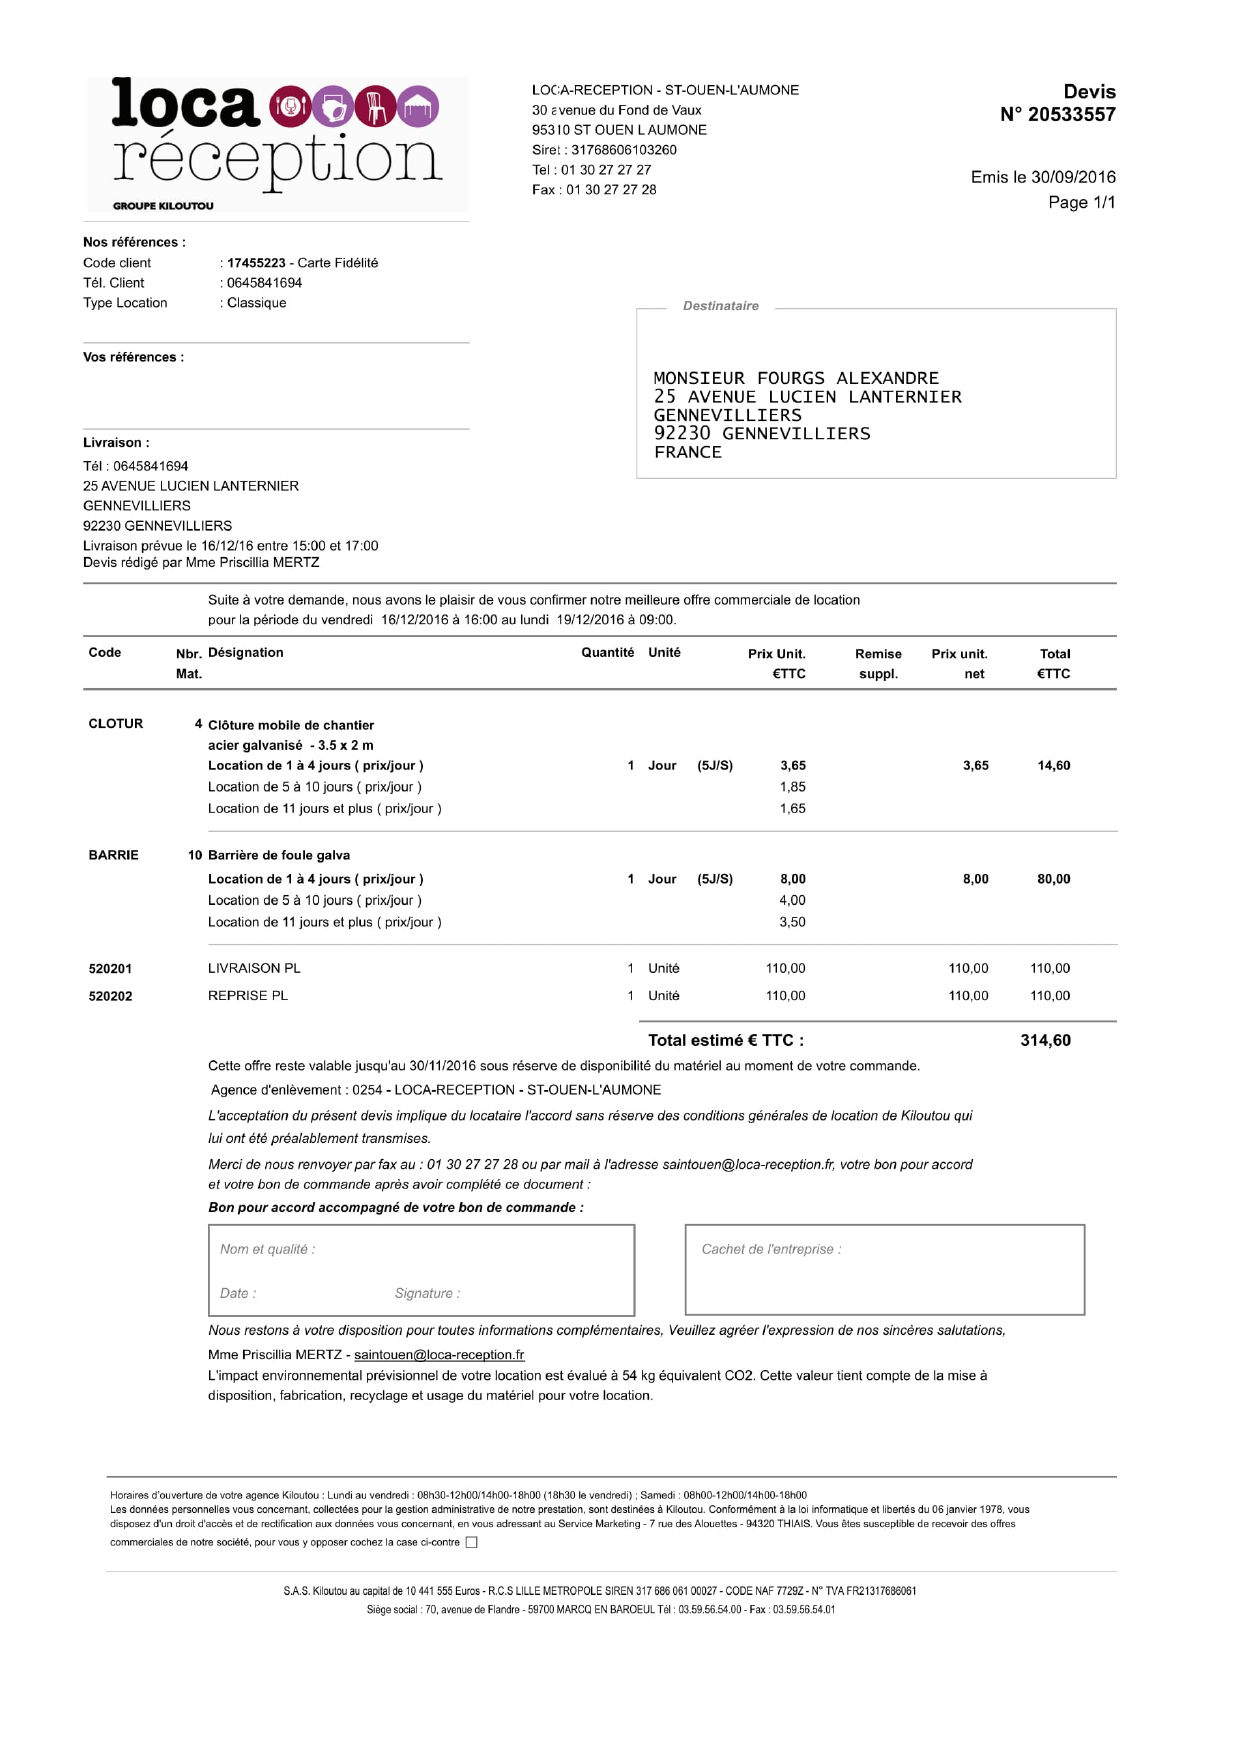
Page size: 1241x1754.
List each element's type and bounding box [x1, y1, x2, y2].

picture [56, 56, 1184, 1651]
